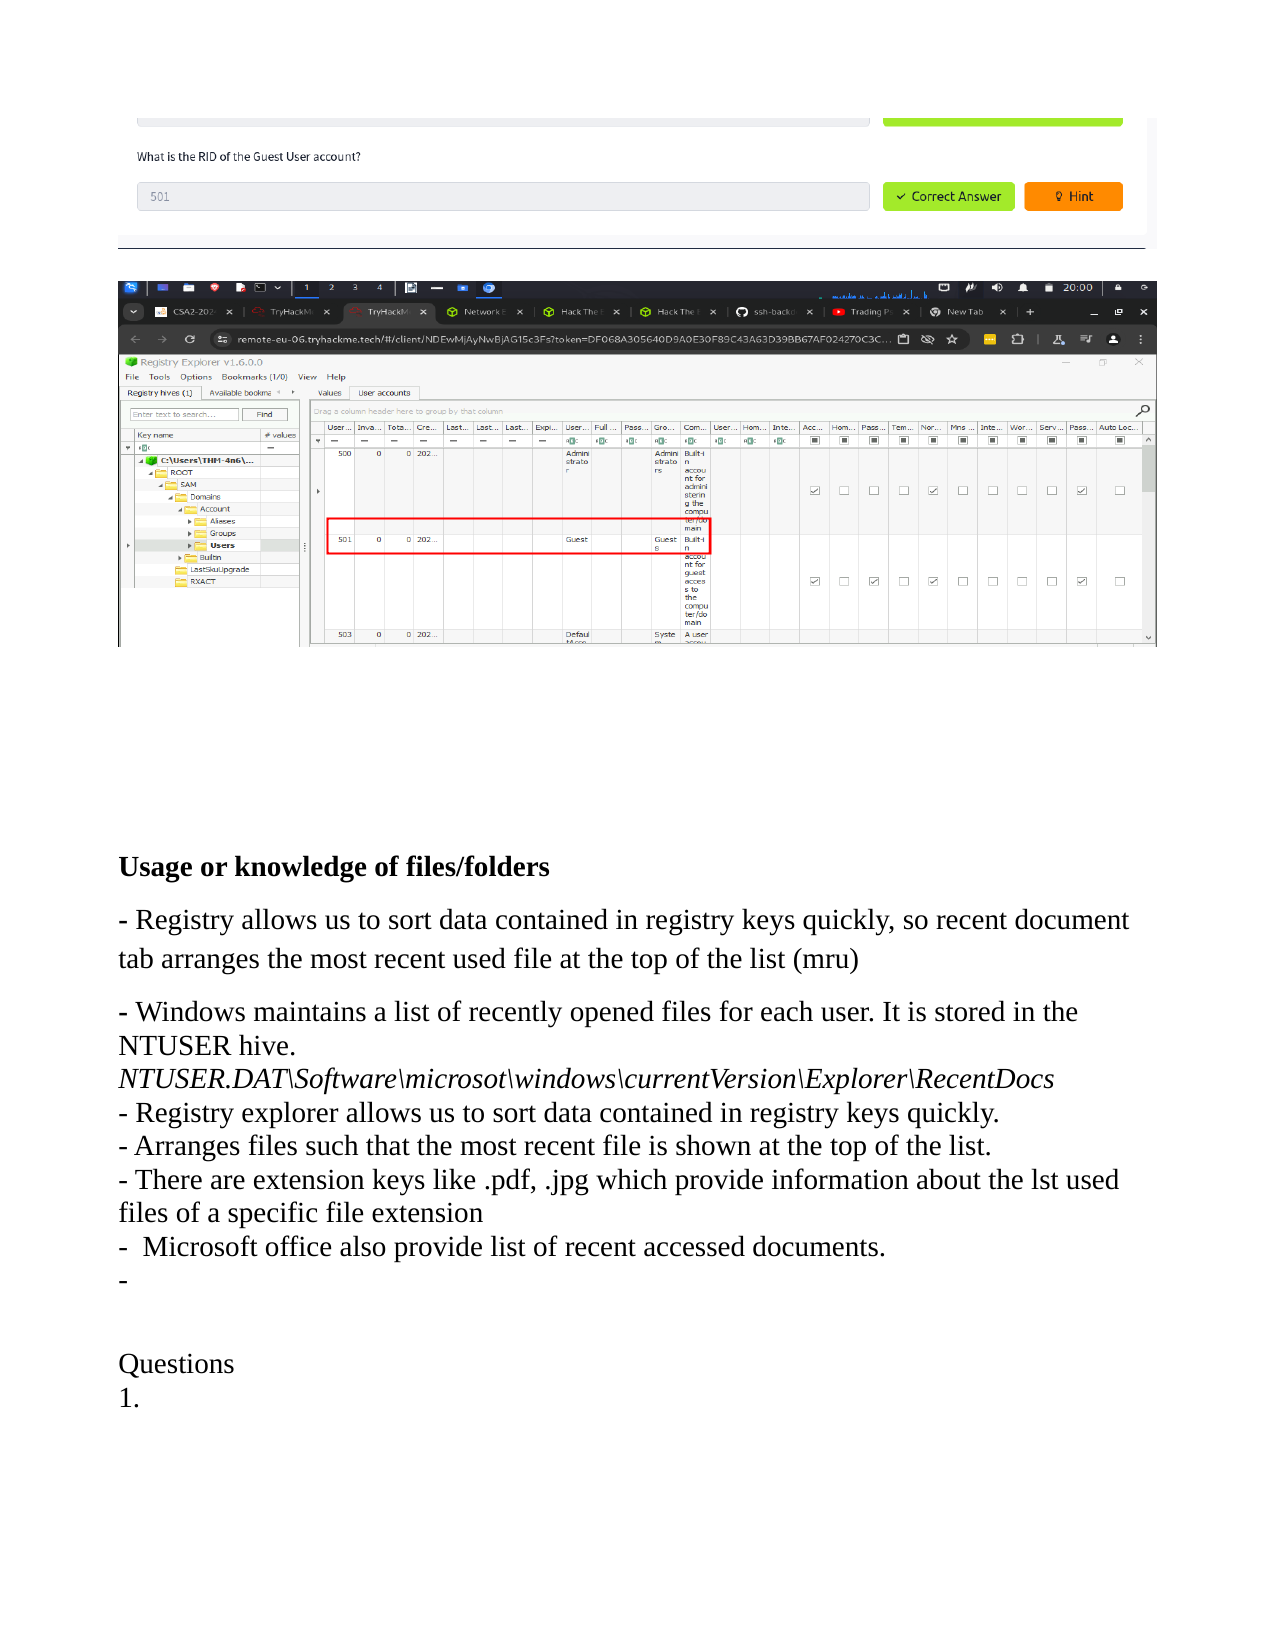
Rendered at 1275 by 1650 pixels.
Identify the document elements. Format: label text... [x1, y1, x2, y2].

text - Arranges files such that the most recent file is shown at the top of the list. [118, 1128, 1157, 1162]
text - [118, 1262, 1157, 1296]
text - Registry allows us to sort data contained in registry keys quickly, so recent document tab arranges the most recent used file at the top of the list (mru) [118, 902, 1157, 974]
text - Windows maintains a list of recently opened files for each user. It is stored in the NTUSER hive. [118, 994, 1157, 1061]
text 1. [118, 1380, 1157, 1413]
text Questions [118, 1346, 1157, 1380]
picture [118, 281, 1157, 647]
text - Registry explorer allows us to sort data contained in registry keys quickly. [118, 1095, 1157, 1128]
text Usage or knowledge of files/folders [118, 849, 1157, 883]
text NTUSER.DAT\Software\microsot\windows\currentVersion\Explorer\RecentDocs [118, 1061, 1157, 1095]
text - Microsoft office also provide list of recent accessed documents. [118, 1229, 1157, 1262]
picture [118, 118, 1157, 249]
text - There are extension keys like .pdf, .jpg which provide information about the lst used files of a specific file extension [118, 1162, 1157, 1229]
